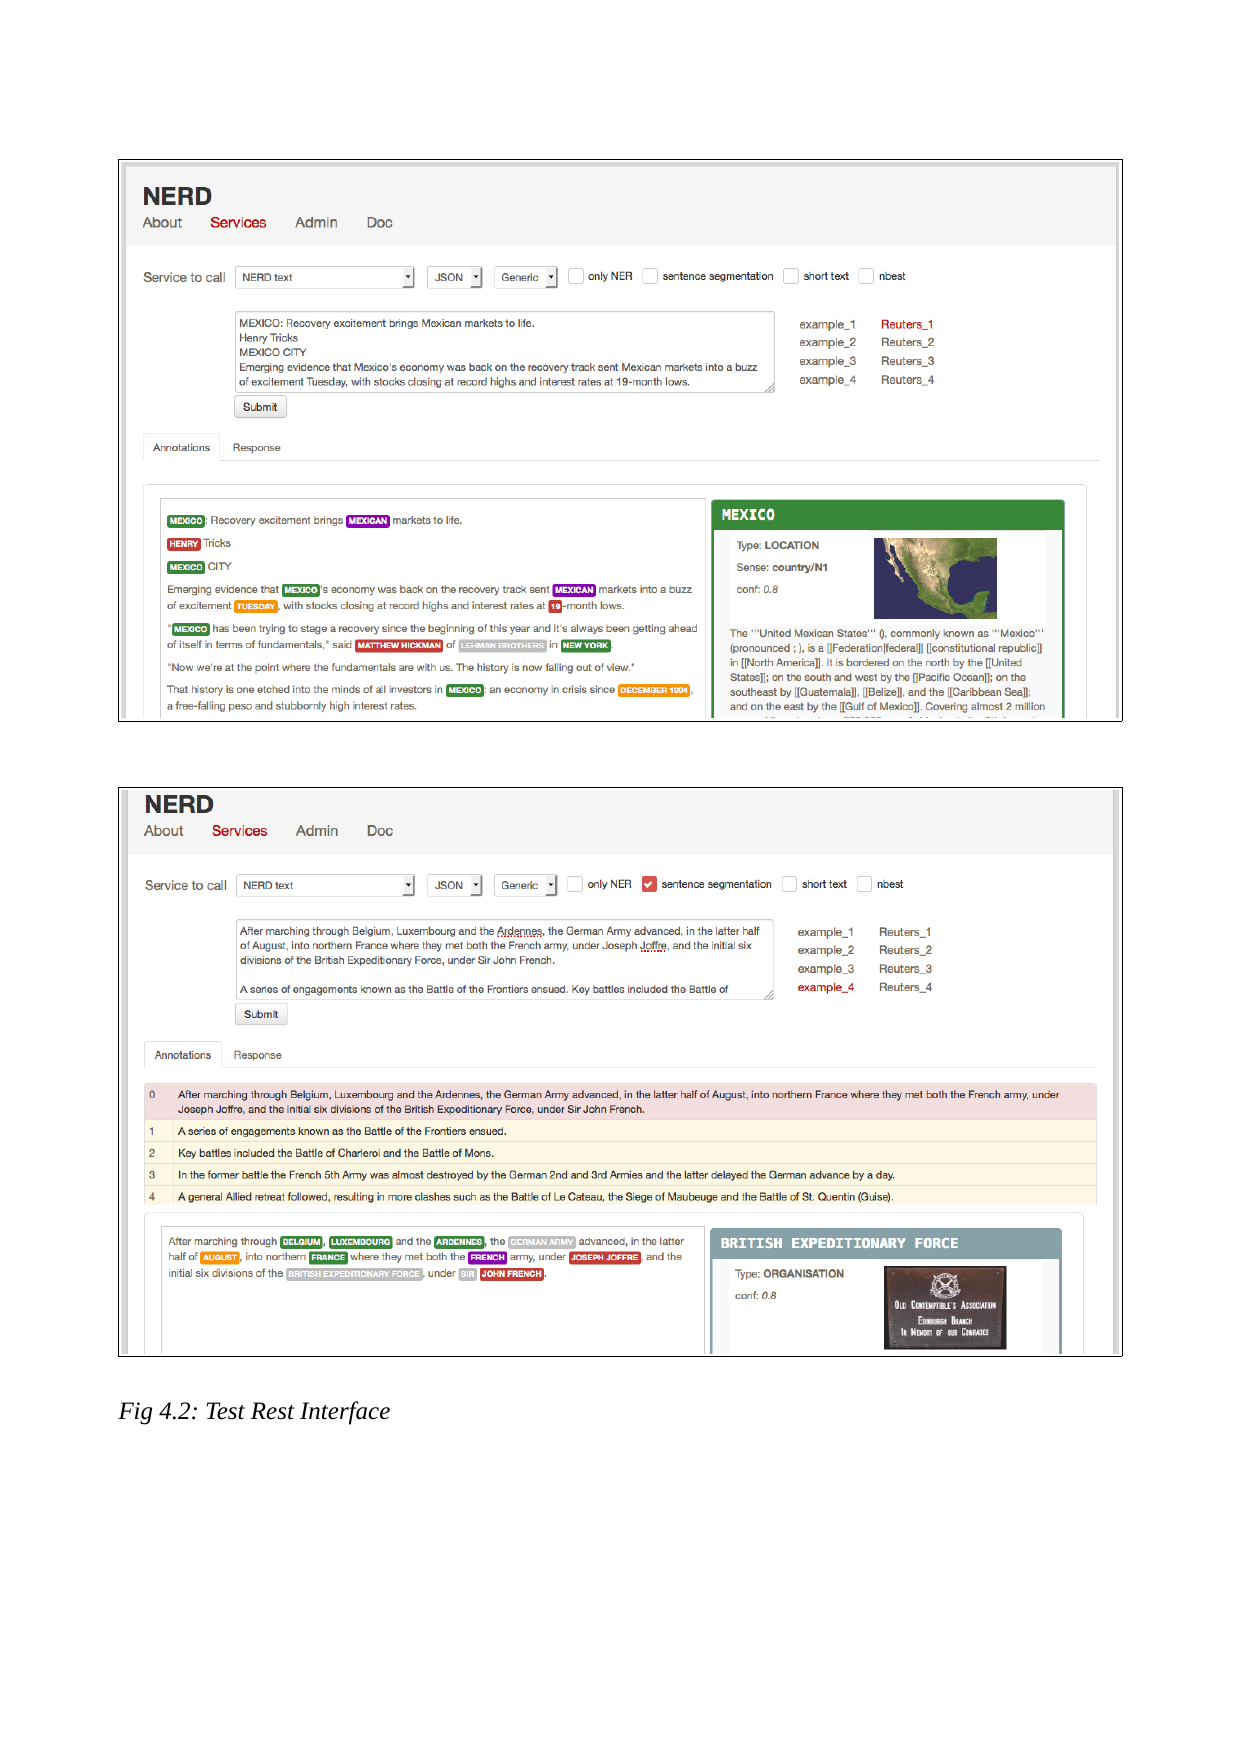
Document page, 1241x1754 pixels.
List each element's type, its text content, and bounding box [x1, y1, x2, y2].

picture [121, 790, 1119, 1354]
picture [121, 162, 1119, 718]
text Fig 4.2: Test Rest Interface [118, 1396, 1122, 1424]
